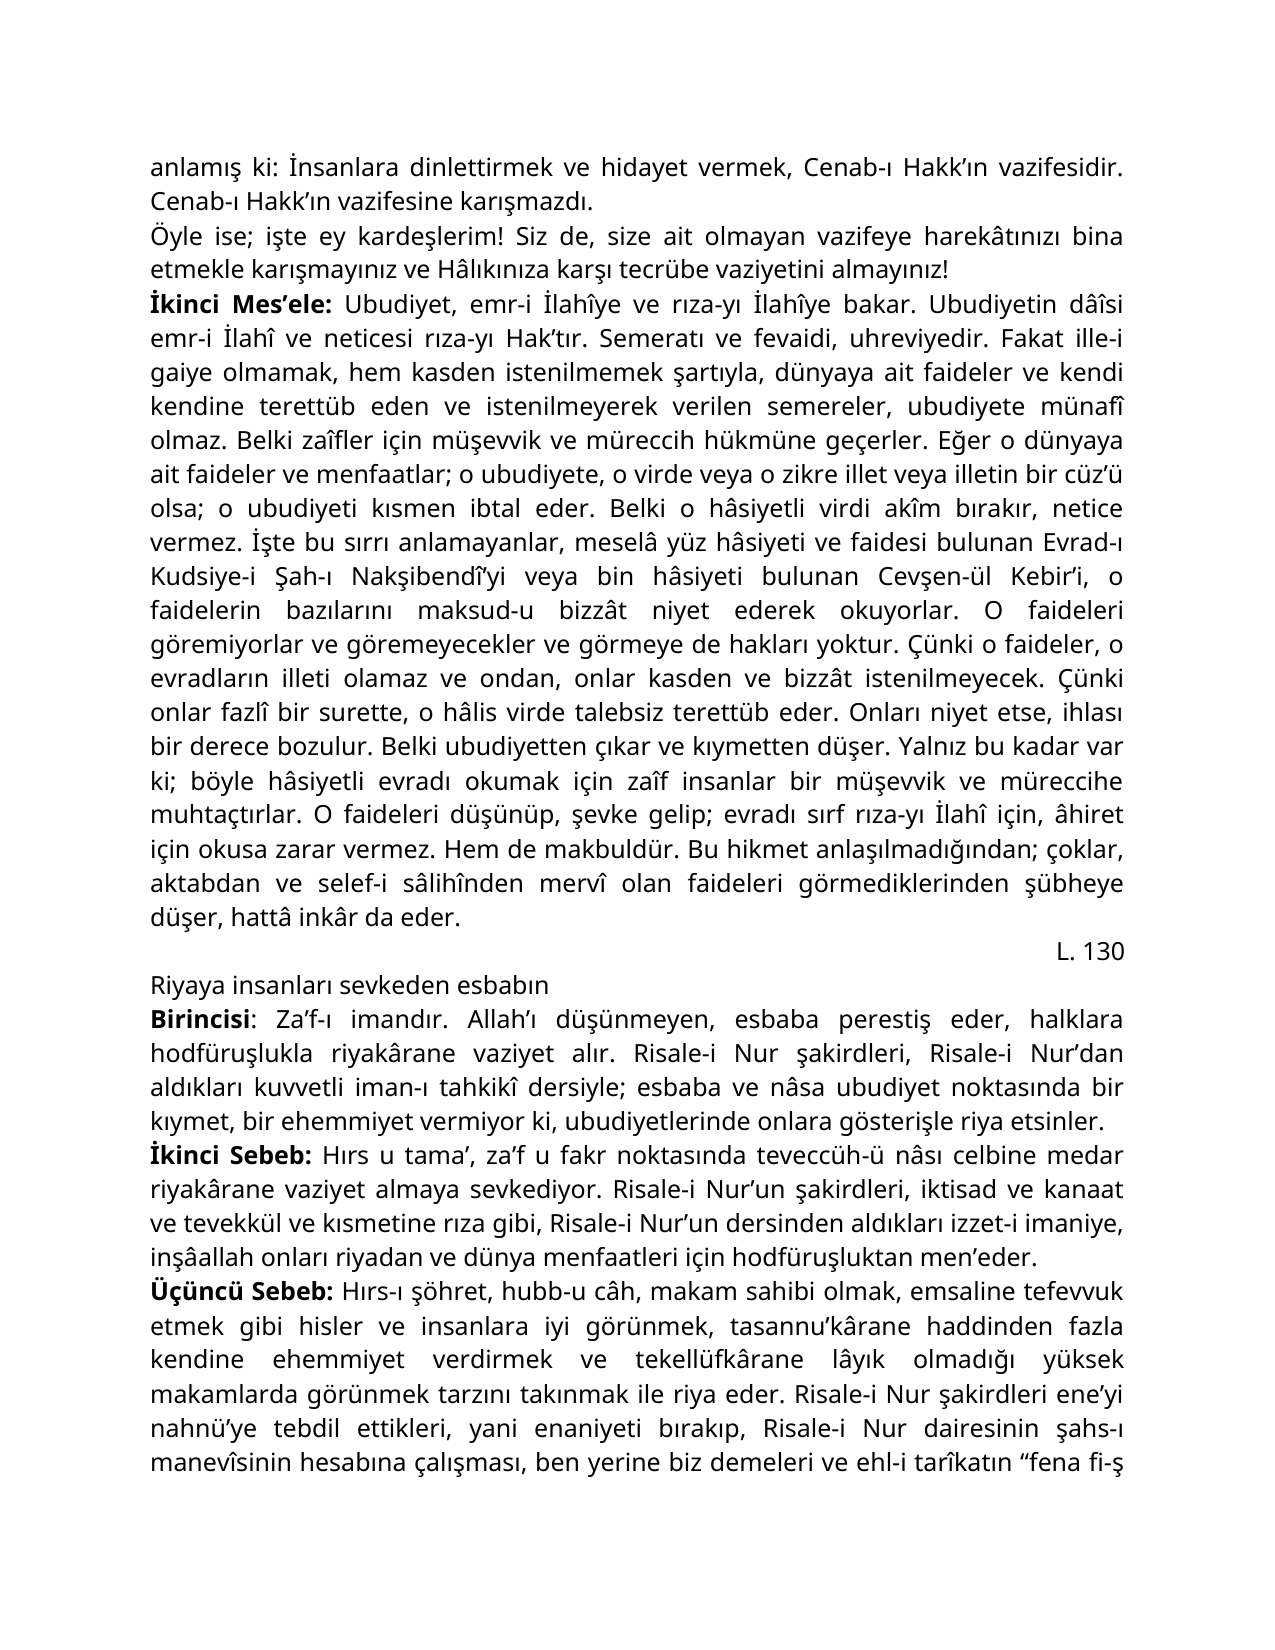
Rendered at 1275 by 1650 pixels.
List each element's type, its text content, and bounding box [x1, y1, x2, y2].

text Öyle ise; işte ey kardeşlerim! Siz de, size ait olmayan vazifeye harekâtınızı bina etmekle karışmayınız ve Hâlıkınıza karşı tecrübe vaziyetini almayınız! [150, 218, 1125, 286]
text Birincisi: Za’f-ı imandır. Allah’ı düşünmeyen, esbaba perestiş eder, halklara hodfüruşlukla riyakârane vaziyet alır. Risale-i Nur şakirdleri, Risale-i Nur’dan aldıkları kuvvetli iman-ı tahkikî dersiyle; esbaba ve nâsa ubudiyet noktasında bir kıymet, bir ehemmiyet vermiyor ki, ubudiyetlerinde onlara gösterişle riya etsinler. [150, 1002, 1125, 1138]
text Evet insanın elindeki cüz’-i ihtiyarî ile işledikleri ef’allerinde, Cenab-ı Hakk’a ait netaici düşünmemek gerektir. Meselâ: Kardeşlerimizden bir kısım zâtlar, halkların Risale-i Nur’a iltihakları şevklerini ziyadeleştiriyor, gayrete getiriyor. Dinlemedikleri vakit zaîflerin kuvve-i maneviyeleri kırılıyor, şevkleri bir derece sönüyor. Halbuki Üstad-ı Mutlak, Mukteda-yı Küll, Rehber-i Ekmel olan Resul-i Ekrem Aleyhissalâtü Vesselâm, وَمَا عَلَى الرَّسُولِ اِلاَّ الْبَلاَغُ olan ferman-ı İlahîyi kendine rehber-i mutlak ederek, insanların çekilmesiyle ve dinlememesiyle daha ziyade sa’y ü gayret ve ciddiyetle tebliğ etmiş. Çünki اِنَّكَ لاَ تَهْدِى مَنْ اَحْبَبْتَ وَلكِنَّ اللّهَ يَهْدِى مَنْ يَشَاءُ sırrıyla anlamış ki: İnsanlara dinlettirmek ve hidayet vermek, Cenab-ı Hakk’ın vazifesidir. Cenab-ı Hakk’ın vazifesine karışmazdı. [150, 150, 1125, 218]
text İkinci Sebeb: Hırs u tama’, za’f u fakr noktasında teveccüh-ü nâsı celbine medar riyakârane vaziyet almaya sevkediyor. Risale-i Nur’un şakirdleri, iktisad ve kanaat ve tevekkül ve kısmetine rıza gibi, Risale-i Nur’un dersinden aldıkları izzet-i imaniye, inşâallah onları riyadan ve dünya menfaatleri için hodfüruşluktan men’eder. [150, 1138, 1125, 1274]
text Riyaya insanları sevkeden esbabın [150, 967, 1125, 1002]
text L. 130 [150, 933, 1125, 967]
text Üçüncü Sebeb: Hırs-ı şöhret, hubb-u câh, makam sahibi olmak, emsaline tefevvuk etmek gibi hisler ve insanlara iyi görünmek, tasannu’kârane haddinden fazla kendine ehemmiyet verdirmek ve tekellüfkârane lâyık olmadığı yüksek makamlarda görünmek tarzını takınmak ile riya eder. Risale-i Nur şakirdleri ene’yi nahnü’ye tebdil ettikleri, yani enaniyeti bırakıp, Risale-i Nur dairesinin şahs-ı manevîsinin hesabına çalışması, ben yerine biz demeleri ve ehl-i tarîkatın “fena fi-ş [150, 1274, 1125, 1478]
text İkinci Mes’ele: Ubudiyet, emr-i İlahîye ve rıza-yı İlahîye bakar. Ubudiyetin dâîsi emr-i İlahî ve neticesi rıza-yı Hak’tır. Semeratı ve fevaidi, uhreviyedir. Fakat ille-i gaiye olmamak, hem kasden istenilmemek şartıyla, dünyaya ait faideler ve kendi kendine terettüb eden ve istenilmeyerek verilen semereler, ubudiyete münafî olmaz. Belki zaîfler için müşevvik ve müreccih hükmüne geçerler. Eğer o dünyaya ait faideler ve menfaatlar; o ubudiyete, o virde veya o zikre illet veya illetin bir cüz’ü olsa; o ubudiyeti kısmen ibtal eder. Belki o hâsiyetli virdi akîm bırakır, netice vermez. İşte bu sırrı anlamayanlar, meselâ yüz hâsiyeti ve faidesi bulunan Evrad-ı Kudsiye-i Şah-ı Nakşibendî’yi veya bin hâsiyeti bulunan Cevşen-ül Kebir’i, o faidelerin bazılarını maksud-u bizzât niyet ederek okuyorlar. O faideleri göremiyorlar ve göremeyecekler ve görmeye de hakları yoktur. Çünki o faideler, o evradların illeti olamaz ve ondan, onlar kasden ve bizzât istenilmeyecek. Çünki onlar fazlî bir surette, o hâlis virde talebsiz terettüb eder. Onları niyet etse, ihlası bir derece bozulur. Belki ubudiyetten çıkar ve kıymetten düşer. Yalnız bu kadar var ki; böyle hâsiyetli evradı okumak için zaîf insanlar bir müşevvik ve müreccihe muhtaçtırlar. O faideleri düşünüp, şevke gelip; evradı sırf rıza-yı İlahî için, âhiret için okusa zarar vermez. Hem de makbuldür. Bu hikmet anlaşılmadığından; çoklar, aktabdan ve selef-i sâlihînden mervî olan faideleri görmediklerinden şübheye düşer, hattâ inkâr da eder. [150, 286, 1125, 933]
